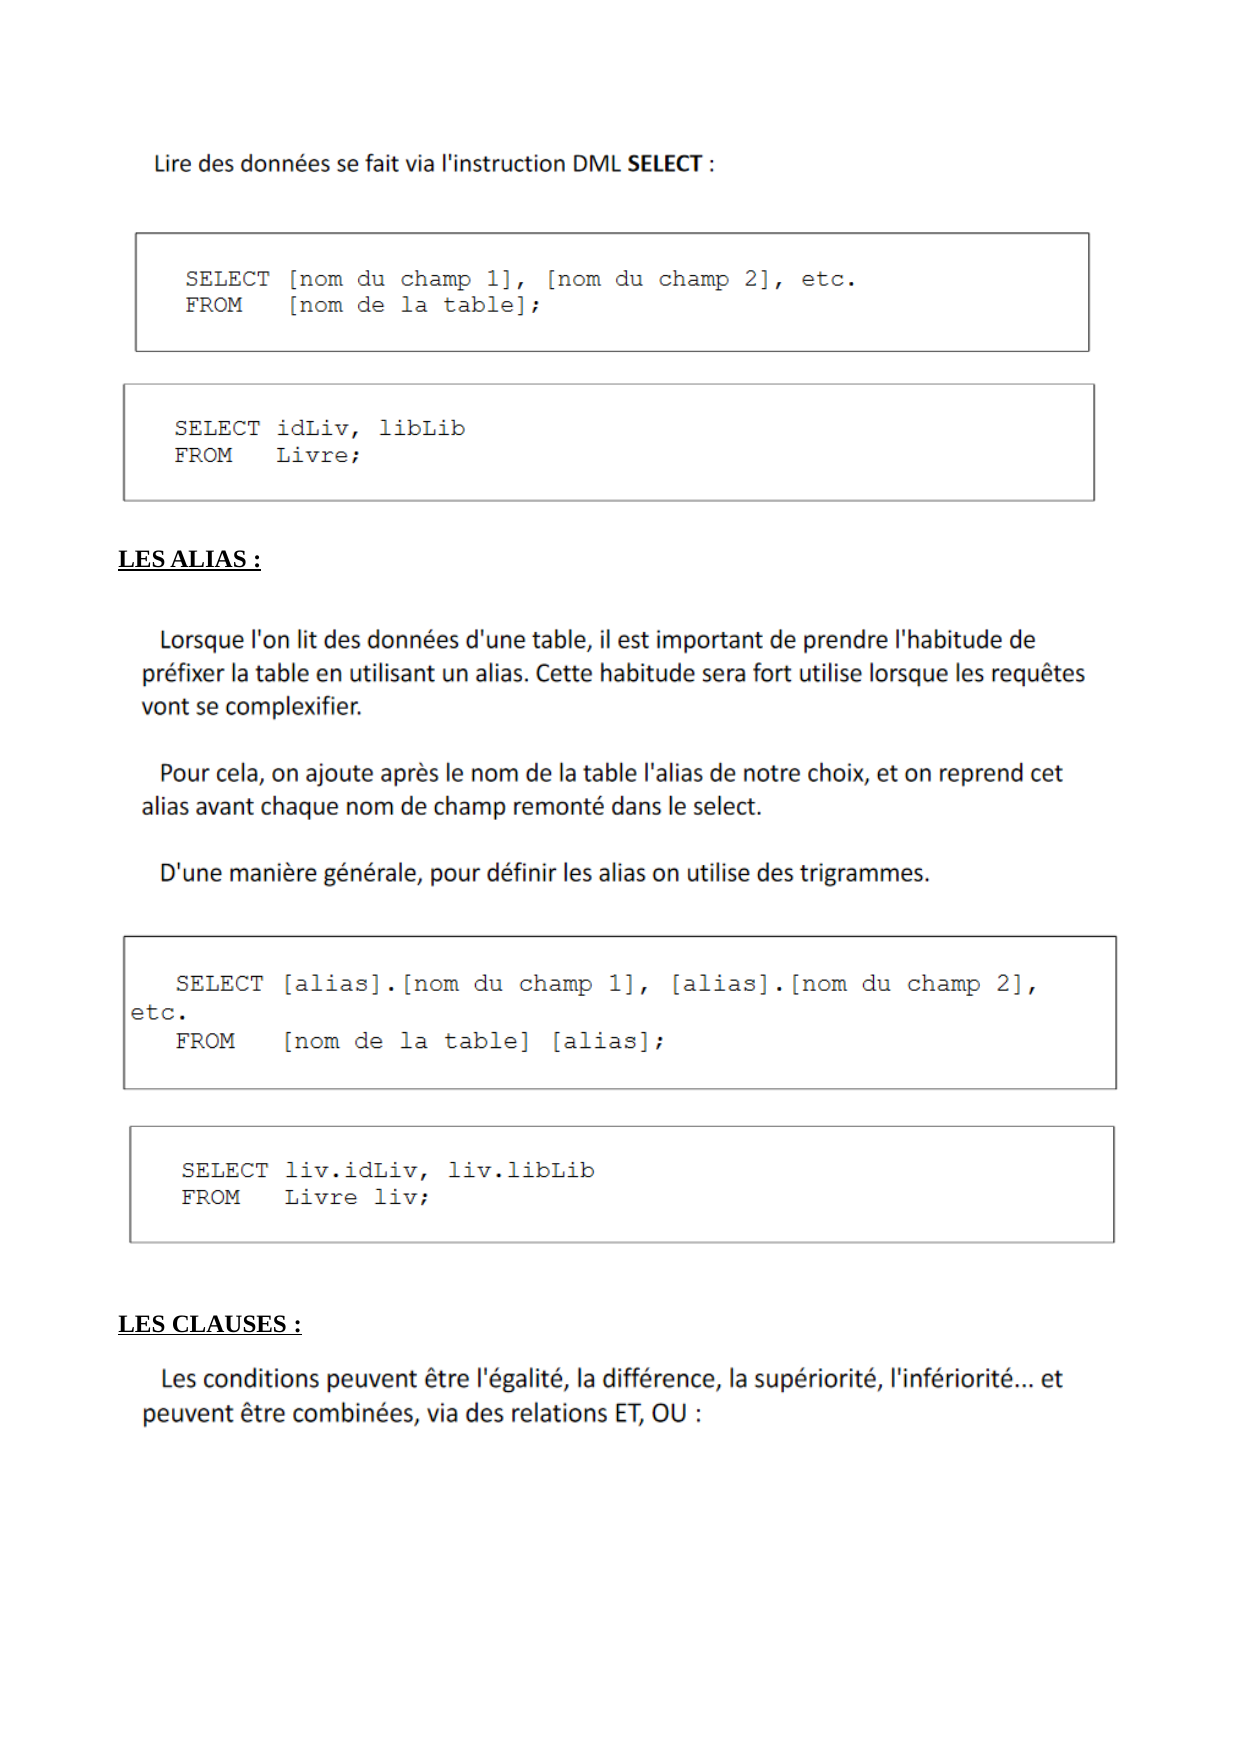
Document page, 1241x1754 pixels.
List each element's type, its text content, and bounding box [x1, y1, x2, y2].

picture [129, 1358, 1114, 1441]
text LES ALIAS : [118, 544, 1122, 573]
picture [134, 622, 1113, 903]
picture [118, 931, 1123, 1092]
picture [130, 146, 1111, 358]
text LES CLAUSES : [118, 1309, 1122, 1337]
picture [118, 373, 1113, 516]
picture [123, 1120, 1117, 1252]
